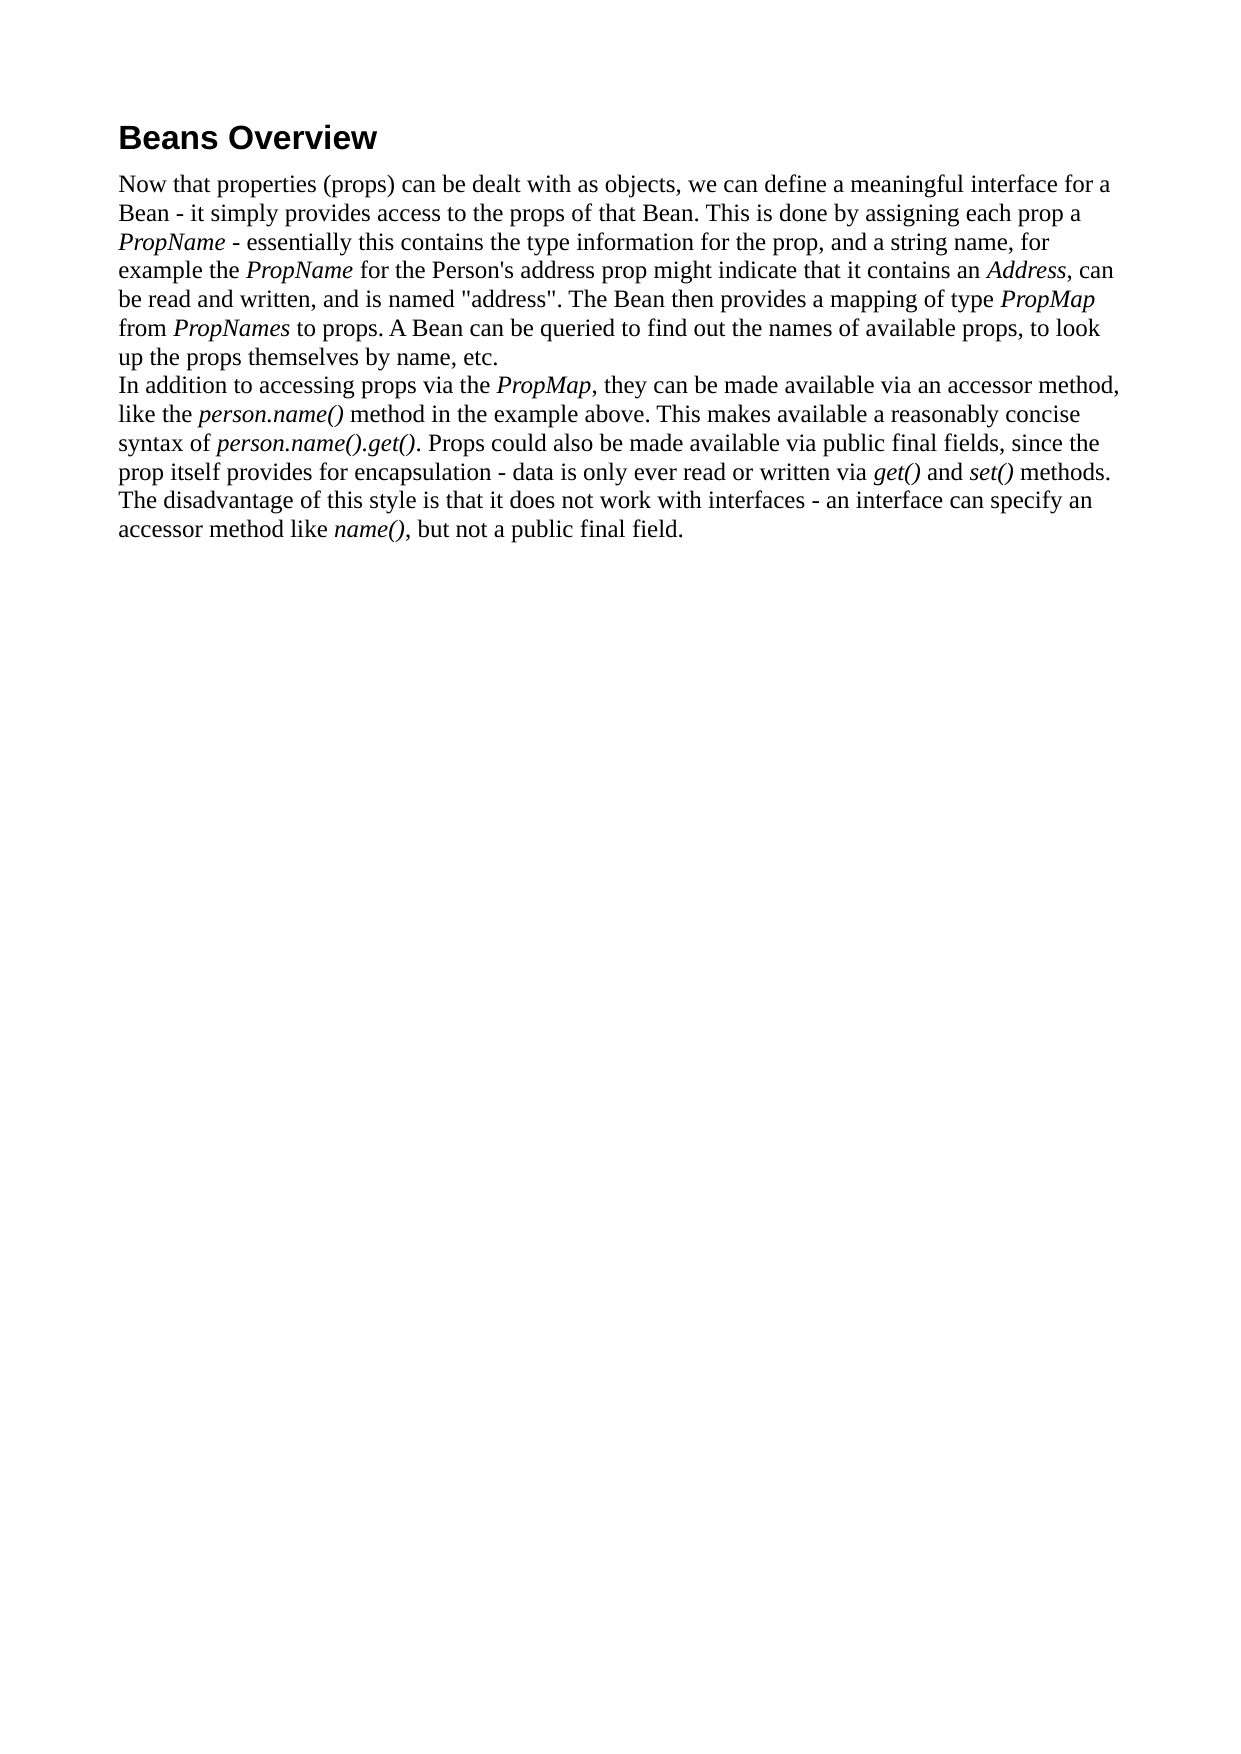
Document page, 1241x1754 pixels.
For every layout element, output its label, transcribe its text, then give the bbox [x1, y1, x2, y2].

text In addition to accessing props via the PropMap, they can be made available via an accessor method, like the person.name() method in the example above. This makes available a reasonably concise syntax of person.name().get(). Props could also be made available via public final fields, since the prop itself provides for encapsulation - data is only ever read or written via get() and set() methods. The disadvantage of this style is that it does not work with interfaces - an interface can specify an accessor method like name(), but not a public final field. [118, 371, 1122, 543]
subtitle Beans Overview [118, 118, 1122, 157]
text Now that properties (props) can be dealt with as objects, we can define a meaningful interface for a Bean - it simply provides access to the props of that Bean. This is done by assigning each prop a PropName - essentially this contains the type information for the prop, and a string name, for example the PropName for the Person's address prop might indicate that it contains an Address, can be read and written, and is named "address". The Bean then provides a mapping of type PropMap from PropNames to props. A Bean can be queried to find out the names of available props, to look up the props themselves by name, etc. [118, 169, 1122, 371]
